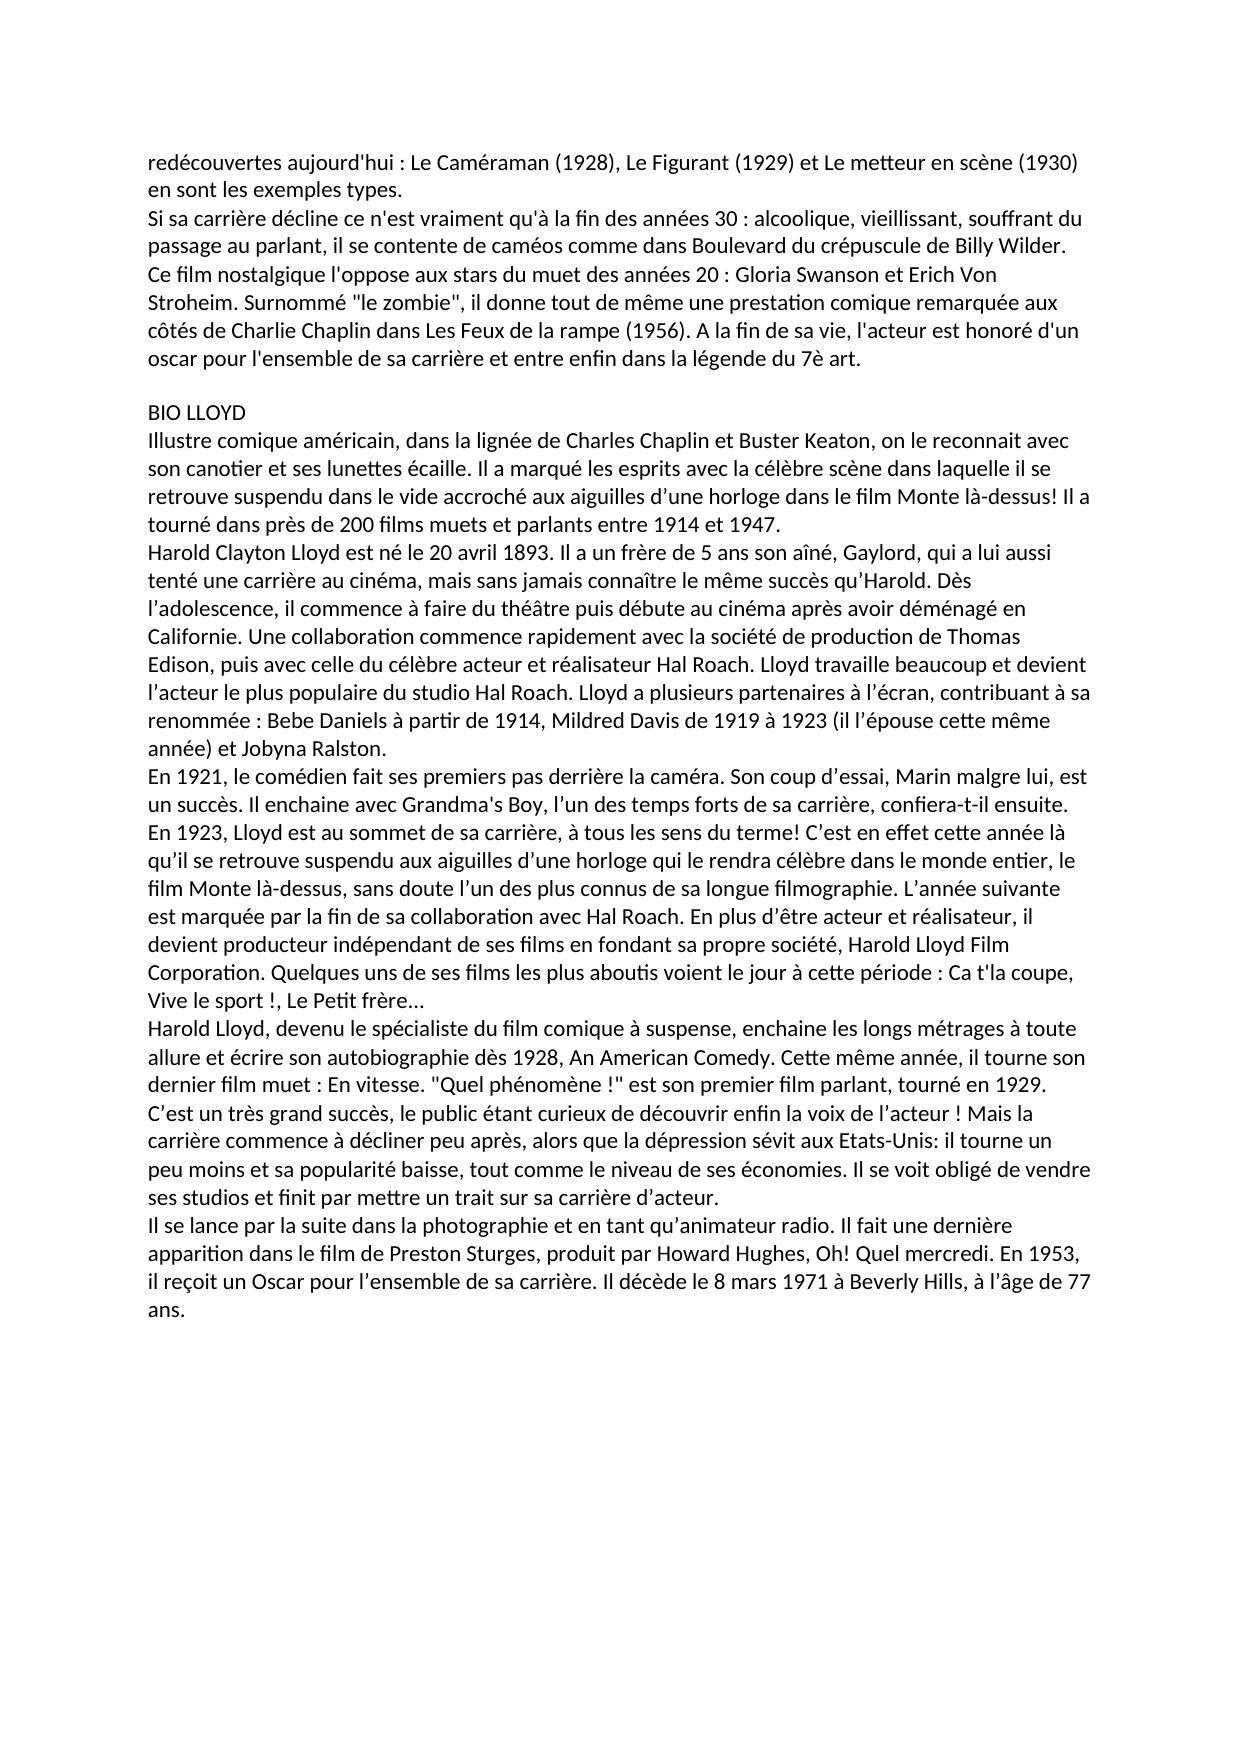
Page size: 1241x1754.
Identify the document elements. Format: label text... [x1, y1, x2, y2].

text Il se lance par la suite dans la photographie et en tant qu’animateur radio. Il fait une dernière apparition dans le film de Preston Sturges, produit par Howard Hughes, Oh! Quel mercredi. En 1953, il reçoit un Oscar pour l’ensemble de sa carrière. Il décède le 8 mars 1971 à Beverly Hills, à l’âge de 77 ans. [148, 1211, 1093, 1323]
text Si sa carrière décline ce n'est vraiment qu'à la fin des années 30 : alcoolique, vieillissant, souffrant du passage au parlant, il se contente de caméos comme dans Boulevard du crépuscule de Billy Wilder. Ce film nostalgique l'oppose aux stars du muet des années 20 : Gloria Swanson et Erich Von Stroheim. Surnommé "le zombie", il donne tout de même une prestation comique remarquée aux côtés de Charlie Chaplin dans Les Feux de la rampe (1956). A la fin de sa vie, l'acteur est honoré d'un oscar pour l'ensemble de sa carrière et entre enfin dans la légende du 7è art. [148, 204, 1093, 372]
text Harold Clayton Lloyd est né le 20 avril 1893. Il a un frère de 5 ans son aîné, Gaylord, qui a lui aussi tenté une carrière au cinéma, mais sans jamais connaître le même succès qu’Harold. Dès l’adolescence, il commence à faire du théâtre puis débute au cinéma après avoir déménagé en Californie. Une collaboration commence rapidement avec la société de production de Thomas Edison, puis avec celle du célèbre acteur et réalisateur Hal Roach. Lloyd travaille beaucoup et devient l’acteur le plus populaire du studio Hal Roach. Lloyd a plusieurs partenaires à l’écran, contribuant à sa renommée : Bebe Daniels à partir de 1914, Mildred Davis de 1919 à 1923 (il l’épouse cette même année) et Jobyna Ralston. [148, 538, 1093, 762]
text redécouvertes aujourd'hui : Le Caméraman (1928), Le Figurant (1929) et Le metteur en scène (1930) en sont les exemples types. [148, 148, 1093, 204]
text Illustre comique américain, dans la lignée de Charles Chaplin et Buster Keaton, on le reconnait avec son canotier et ses lunettes écaille. Il a marqué les esprits avec la célèbre scène dans laquelle il se retrouve suspendu dans le vide accroché aux aiguilles d’une horloge dans le film Monte là-dessus! Il a tourné dans près de 200 films muets et parlants entre 1914 et 1947. [148, 426, 1093, 538]
text BIO LLOYD [148, 398, 1093, 426]
text En 1921, le comédien fait ses premiers pas derrière la caméra. Son coup d’essai, Marin malgre lui, est un succès. Il enchaine avec Grandma's Boy, l’un des temps forts de sa carrière, confiera-t-il ensuite. En 1923, Lloyd est au sommet de sa carrière, à tous les sens du terme! C’est en effet cette année là qu’il se retrouve suspendu aux aiguilles d’une horloge qui le rendra célèbre dans le monde entier, le film Monte là-dessus, sans doute l’un des plus connus de sa longue filmographie. L’année suivante est marquée par la fin de sa collaboration avec Hal Roach. En plus d’être acteur et réalisateur, il devient producteur indépendant de ses films en fondant sa propre société, Harold Lloyd Film Corporation. Quelques uns de ses films les plus aboutis voient le jour à cette période : Ca t'la coupe, Vive le sport !, Le Petit frère... [148, 762, 1093, 1014]
text Harold Lloyd, devenu le spécialiste du film comique à suspense, enchaine les longs métrages à toute allure et écrire son autobiographie dès 1928, An American Comedy. Cette même année, il tourne son dernier film muet : En vitesse. "Quel phénomène !" est son premier film parlant, tourné en 1929. C’est un très grand succès, le public étant curieux de découvrir enfin la voix de l’acteur ! Mais la carrière commence à décliner peu après, alors que la dépression sévit aux Etats-Unis: il tourne un peu moins et sa popularité baisse, tout comme le niveau de ses économies. Il se voit obligé de vendre ses studios et finit par mettre un trait sur sa carrière d’acteur. [148, 1014, 1093, 1211]
